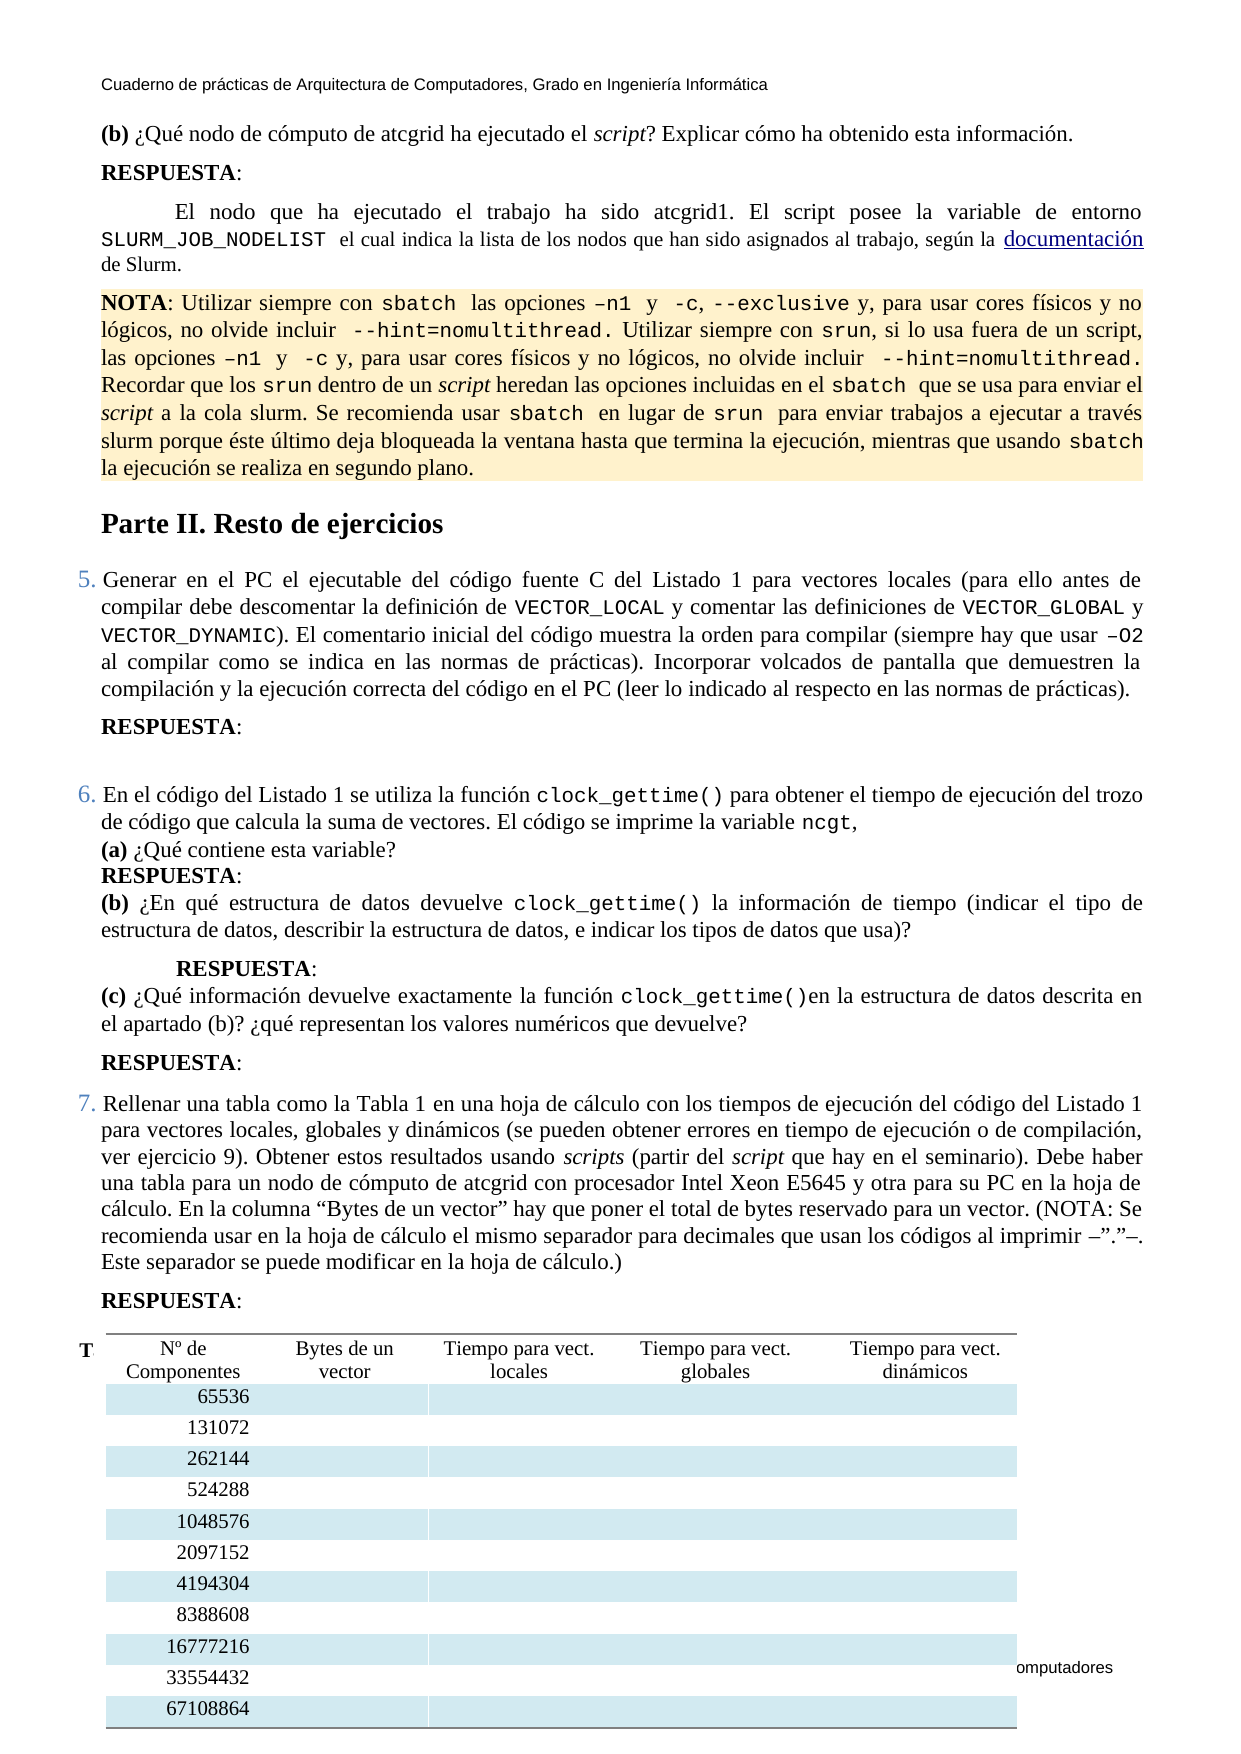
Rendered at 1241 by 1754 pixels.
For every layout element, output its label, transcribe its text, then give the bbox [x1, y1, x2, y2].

table_cell [429, 1696, 609, 1727]
table_cell [261, 1540, 428, 1571]
table_header Nº de Componentes [106, 1335, 261, 1383]
table_header Copiar la tabla de la hoja de cálculo utilizada [68, 1313, 1176, 1362]
text (b) ¿Qué nodo de cómputo de atcgrid ha ejecutado el script? Explicar cómo ha obtenido esta información. [101, 121, 1143, 147]
table_cell [609, 1665, 822, 1696]
table_header Tiempo para vect. globales [609, 1335, 822, 1383]
table_cell [822, 1665, 1017, 1696]
list NOTA: Utilizar siempre con sbatch las opciones –n1 y -c, --exclusive y, para usar cores físicos y no lógicos, no olvide incluir --hint=nomultithread. Utilizar siempre con srun, si lo usa fuera de un script, las opciones –n1 y -c y, para usar cores físicos y no lógicos, no olvide incluir --hint=nomultithread. Recordar que los srun dentro de un script heredan las opciones incluidas en el sbatch que se usa para enviar el script a la cola slurm. Se recomienda usar sbatch en lugar de srun para enviar trabajos a ejecutar a través slurm porque éste último deja bloqueada la ventana hasta que termina la ejecución, mientras que usando sbatch la ejecución se realiza en segundo plano. [101, 289, 1143, 481]
table_cell [261, 1602, 428, 1633]
table_cell [429, 1634, 609, 1665]
table_cell [822, 1540, 1017, 1571]
table_cell 8388608 [106, 1602, 261, 1633]
table_cell 1048576 [106, 1509, 261, 1540]
table_header Bytes de un vector [261, 1335, 428, 1383]
table_cell [261, 1634, 428, 1665]
table_cell 4194304 [106, 1571, 261, 1602]
table_cell [822, 1477, 1017, 1508]
table_cell [609, 1571, 822, 1602]
table_cell [609, 1696, 822, 1727]
table_cell 67108864 [106, 1696, 261, 1727]
table_cell [429, 1602, 609, 1633]
text (a) ¿Qué contiene esta variable? [101, 836, 1143, 862]
table_cell [609, 1415, 822, 1446]
table_cell [822, 1602, 1017, 1633]
table_cell [609, 1446, 822, 1477]
table_cell [429, 1446, 609, 1477]
list Generar en el PC el ejecutable del código fuente C del Listado 1 para vectores locales (para ello antes de compilar debe descomentar la definición de VECTOR_LOCAL y comentar las definiciones de VECTOR_GLOBAL y VECTOR_DYNAMIC). El comentario inicial del código muestra la orden para compilar (siempre hay que usar –O2 al compilar como se indica en las normas de prácticas). Incorporar volcados de pantalla que demuestren la compilación y la ejecución correcta del código en el PC (leer lo indicado al respecto en las normas de prácticas). [71, 564, 1143, 701]
table_cell [822, 1509, 1017, 1540]
table_cell [261, 1665, 428, 1696]
table_cell [822, 1571, 1017, 1602]
table_cell [261, 1446, 428, 1477]
list RESPUESTA: [101, 1287, 1143, 1313]
table_cell [609, 1540, 822, 1571]
table_cell [822, 1696, 1017, 1727]
table_cell [609, 1602, 822, 1633]
table_cell 524288 [106, 1477, 261, 1508]
list En el código del Listado 1 se utiliza la función clock_gettime() para obtener el tiempo de ejecución del trozo de código que calcula la suma de vectores. El código se imprime la variable ncgt, [71, 779, 1143, 836]
table_header Tiempo para vect. dinámicos [822, 1335, 1017, 1383]
table_cell 16777216 [106, 1634, 261, 1665]
table_cell [261, 1571, 428, 1602]
text (c) ¿Qué información devuelve exactamente la función clock_gettime()en la estructura de datos descrita en el apartado (b)? ¿qué representan los valores numéricos que devuelve? [101, 981, 1143, 1036]
list RESPUESTA: [101, 713, 1143, 740]
table_cell [609, 1634, 822, 1665]
table_cell 33554432 [106, 1665, 261, 1696]
text (b) ¿En qué estructura de datos devuelve clock_gettime() la información de tiempo (indicar el tipo de estructura de datos, describir la estructura de datos, e indicar los tipos de datos que usa)? [101, 888, 1143, 942]
table_cell [261, 1509, 428, 1540]
table_cell [429, 1384, 609, 1415]
table_cell 65536 [106, 1384, 261, 1415]
table_cell 2097152 [106, 1540, 261, 1571]
list El nodo que ha ejecutado el trabajo ha sido atcgrid1. El script posee la variable de entorno SLURM_JOB_NODELIST el cual indica la lista de los nodos que han sido asignados al trabajo, según la documentación de Slurm. [101, 198, 1143, 276]
table_cell [429, 1415, 609, 1446]
list RESPUESTA: [101, 159, 1143, 186]
list RESPUESTA: [176, 955, 1143, 981]
list RESPUESTA: [101, 1049, 1143, 1075]
table_cell [261, 1384, 428, 1415]
text RESPUESTA: [101, 862, 1143, 888]
list Rellenar una tabla como la Tabla 1 en una hoja de cálculo con los tiempos de ejecución del código del Listado 1 para vectores locales, globales y dinámicos (se pueden obtener errores en tiempo de ejecución o de compilación, ver ejercicio 9). Obtener estos resultados usando scripts (partir del script que hay en el seminario). Debe haber una tabla para un nodo de cómputo de atcgrid con procesador Intel Xeon E5645 y otra para su PC en la hoja de cálculo. En la columna “Bytes de un vector” hay que poner el total de bytes reservado para un vector. (NOTA: Se recomienda usar en la hoja de cálculo el mismo separador para decimales que usan los códigos al imprimir ‒”.”‒. Este separador se puede modificar en la hoja de cálculo.) [71, 1088, 1143, 1274]
table_cell [822, 1384, 1017, 1415]
table_cell [609, 1509, 822, 1540]
table_cell [822, 1634, 1017, 1665]
table_header Tiempo para vect. locales [429, 1335, 609, 1383]
table_cell [429, 1571, 609, 1602]
table_cell [261, 1477, 428, 1508]
table_cell [429, 1477, 609, 1508]
table_cell [261, 1696, 428, 1727]
table_cell [609, 1477, 822, 1508]
subtitle Parte II. Resto de ejercicios [101, 506, 1143, 539]
table_cell [261, 1415, 428, 1446]
table_cell 131072 [106, 1415, 261, 1446]
table_cell [822, 1415, 1017, 1446]
table_cell [822, 1446, 1017, 1477]
table_cell [429, 1540, 609, 1571]
table_cell [609, 1384, 822, 1415]
table_cell [429, 1665, 609, 1696]
table_cell [429, 1509, 609, 1540]
table_cell 262144 [106, 1446, 261, 1477]
